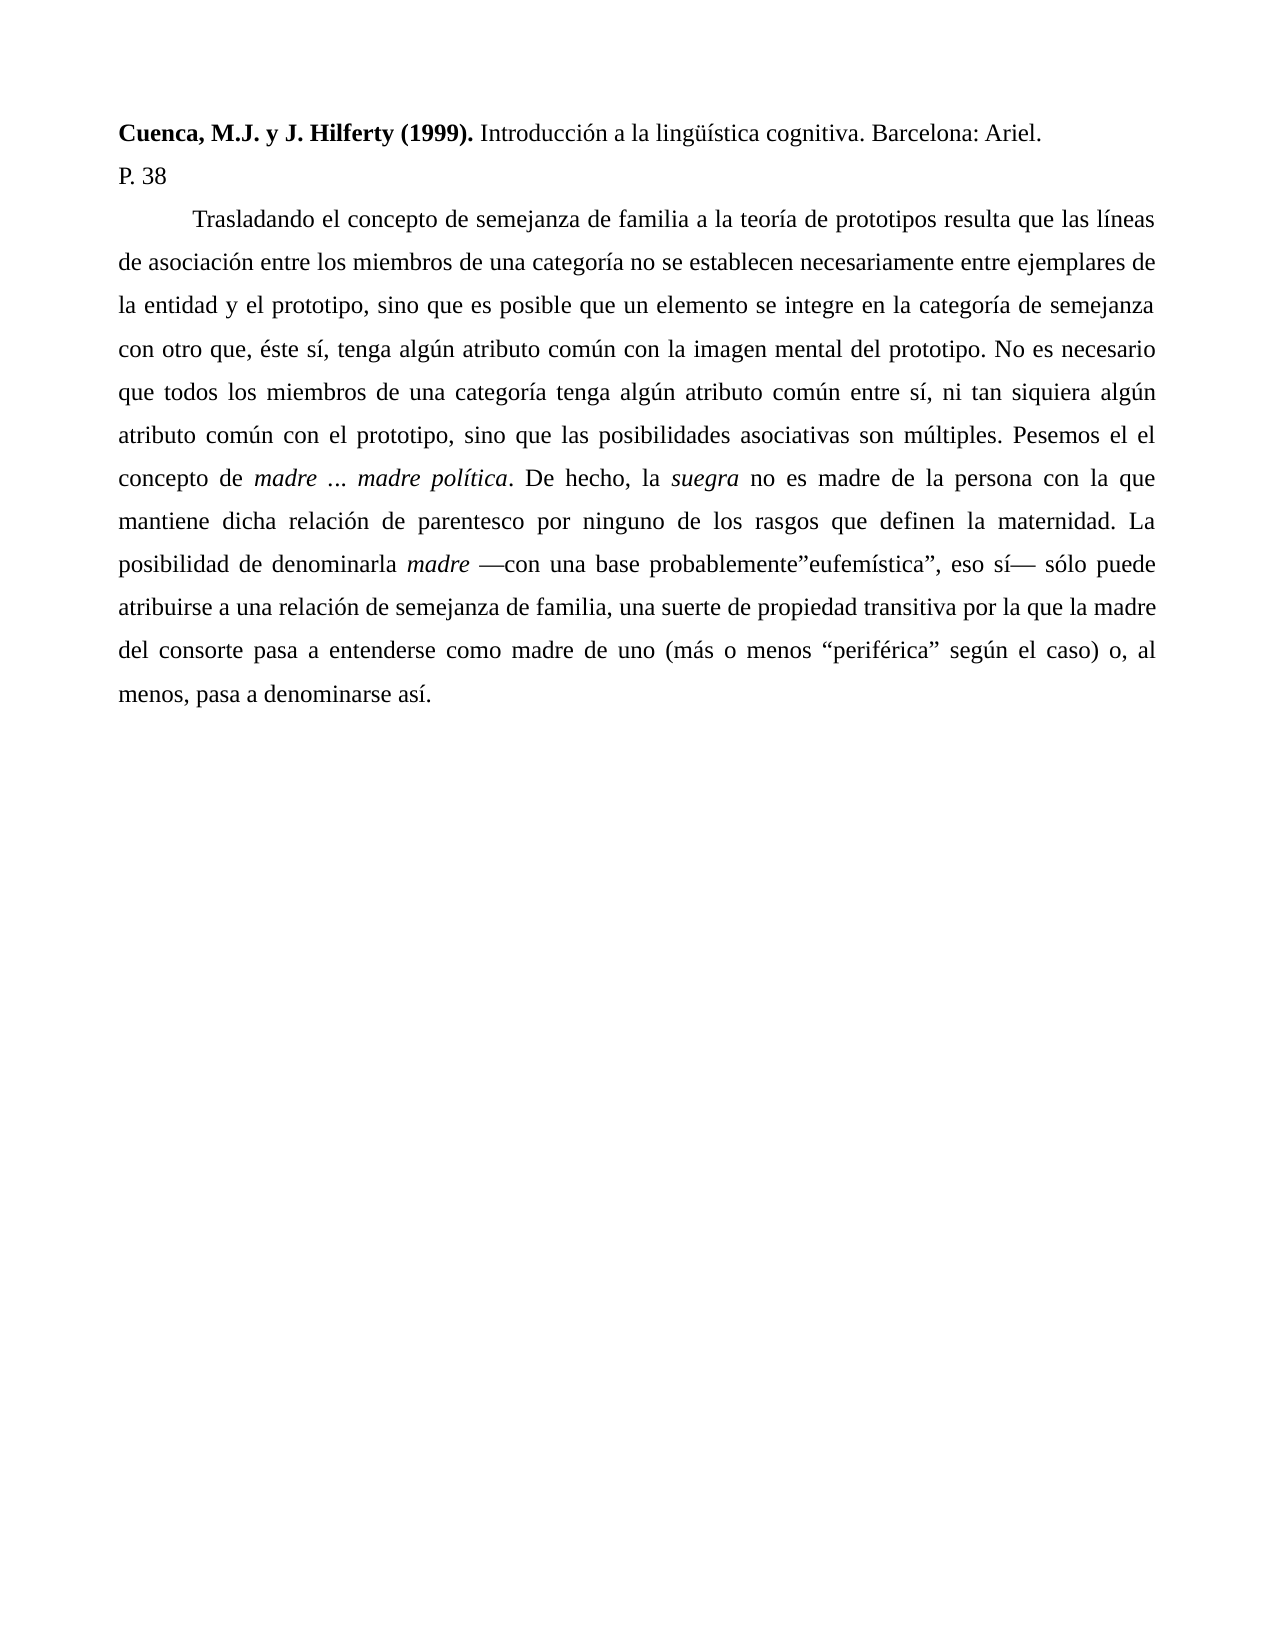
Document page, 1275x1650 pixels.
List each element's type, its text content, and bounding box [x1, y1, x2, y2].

text Trasladando el concepto de semejanza de familia a la teoría de prototipos resulta que las líneas de asociación entre los miembros de una categoría no se establecen necesariamente entre ejemplares de la entidad y el prototipo, sino que es posible que un elemento se integre en la categoría de semejanza con otro que, éste sí, tenga algún atributo común con la imagen mental del prototipo. No es necesario que todos los miembros de una categoría tenga algún atributo común entre sí, ni tan siquiera algún atributo común con el prototipo, sino que las posibilidades asociativas son múltiples. Pesemos el el concepto de madre ... madre política. De hecho, la suegra no es madre de la persona con la que mantiene dicha relación de parentesco por ninguno de los rasgos que definen la maternidad. La posibilidad de denominarla madre —con una base probablemente”eufemística”, eso sí— sólo puede atribuirse a una relación de semejanza de familia, una suerte de propiedad transitiva por la que la madre del consorte pasa a entenderse como madre de uno (más o menos “periférica” según el caso) o, al menos, pasa a denominarse así. [118, 204, 1157, 707]
text P. 38 [118, 161, 1157, 190]
text Cuenca, M.J. y J. Hilferty (1999). Introducción a la lingüística cognitiva. Barcelona: Ariel. [118, 118, 1157, 147]
